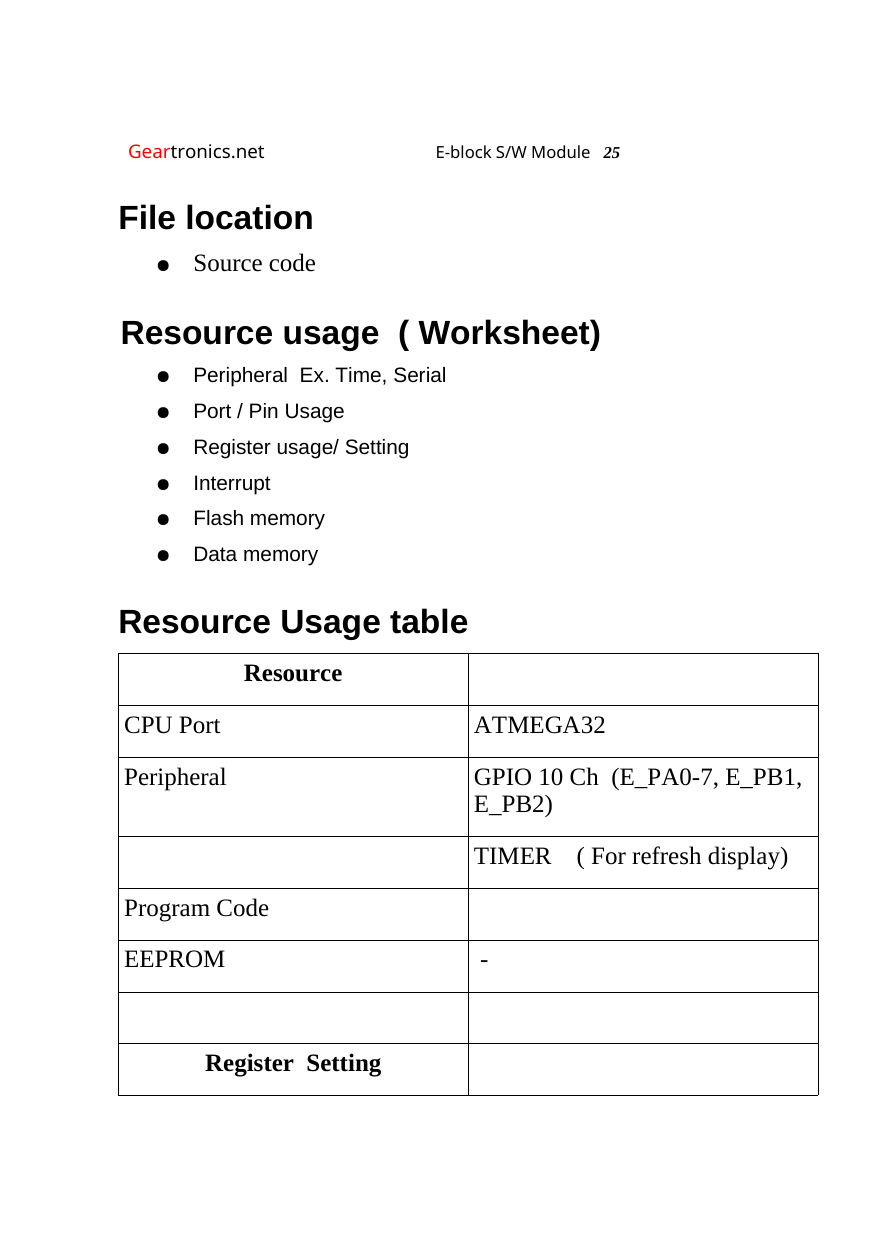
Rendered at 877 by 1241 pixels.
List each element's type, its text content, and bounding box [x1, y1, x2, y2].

table_cell GPIO 10 Ch (E_PA0-7, E_PB1, E_PB2) [469, 758, 818, 836]
list Interrupt [156, 471, 818, 494]
table_cell [119, 837, 468, 888]
table_cell [469, 1044, 818, 1095]
table_cell [119, 993, 468, 1043]
table_cell CPU Port [119, 706, 468, 757]
table_header [469, 654, 818, 705]
table_cell Peripheral [119, 758, 468, 836]
list Port / Pin Usage [156, 399, 818, 423]
table_cell ATMEGA32 [469, 706, 818, 757]
table_cell EEPROM [119, 941, 468, 992]
table_cell [469, 889, 818, 940]
table_header Resource [119, 654, 468, 705]
subtitle Resource usage ( Worksheet) [83, 314, 818, 351]
subtitle File location [118, 199, 818, 236]
table_cell - [469, 941, 818, 992]
list Source code [156, 249, 818, 276]
table_cell Program Code [119, 889, 468, 940]
table_cell TIMER ( For refresh display) [469, 837, 818, 888]
list Register usage/ Setting [156, 435, 818, 458]
table_cell Register Setting [119, 1044, 468, 1095]
list Peripheral Ex. Time, Serial [156, 364, 818, 387]
subtitle Resource Usage table [118, 603, 818, 641]
list Data memory [156, 542, 818, 566]
list Flash memory [156, 507, 818, 530]
table_cell [469, 993, 818, 1043]
